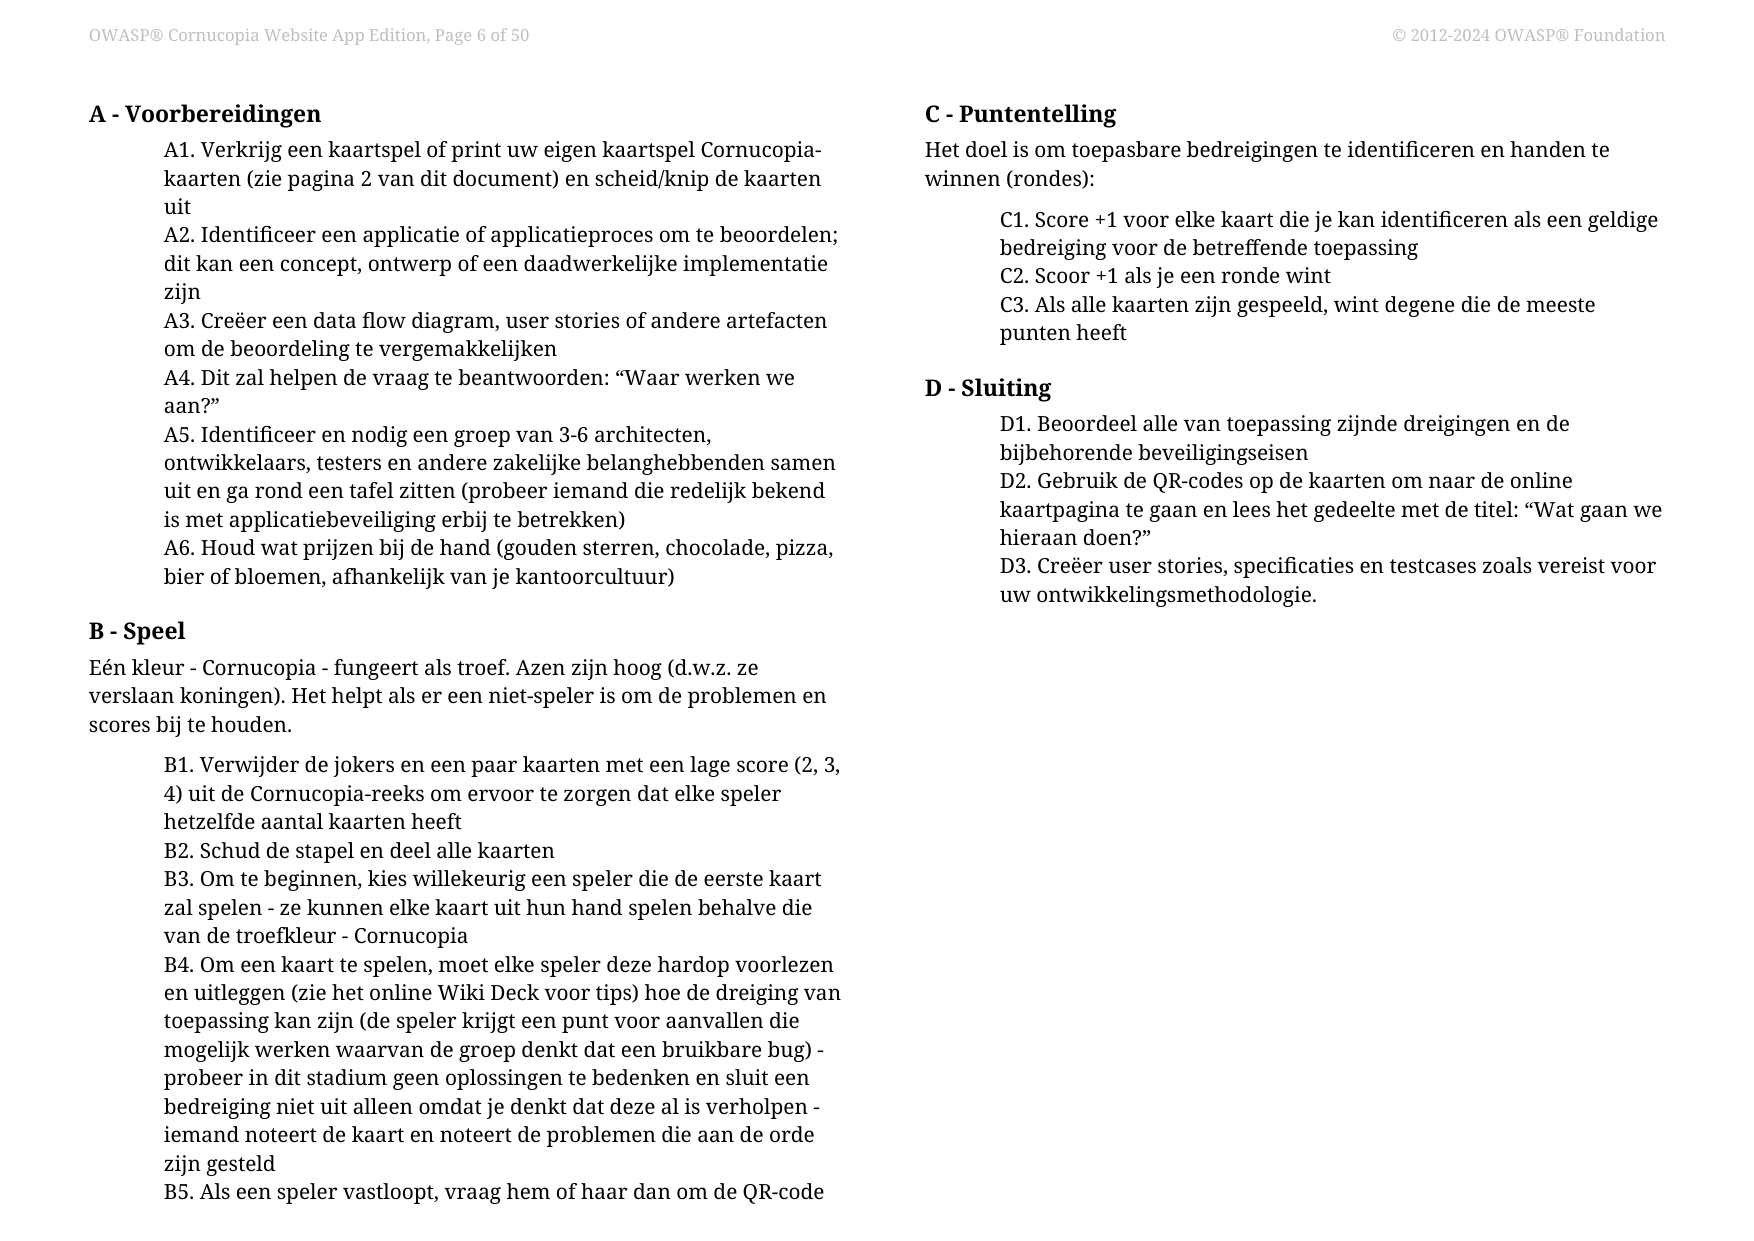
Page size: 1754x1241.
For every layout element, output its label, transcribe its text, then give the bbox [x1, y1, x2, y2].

table_header C - Puntentelling Het doel is om toepasbare bedreigingen te identificeren en handen te winnen (rondes): C1. Score +1 voor elke kaart die je kan identificeren als een geldige bedreiging voor de betreffende toepassing C2. Scoor +1 als je een ronde wint C3. Als alle kaarten zijn gespeeld, wint degene die de meeste punten heeft D - Sluiting D1. Beoordeel alle van toepassing zijnde dreigingen en de bijbehorende beveiligingseisen D2. Gebruik de QR-codes op de kaarten om naar de online kaartpagina te gaan en lees het gedeelte met de titel: “Wat gaan we hieraan doen?” D3. Creëer user stories, specificaties en testcases zoals vereist voor uw ontwikkelingsmethodologie. [913, 98, 1677, 1206]
table_header A - Voorbereidingen A1. Verkrijg een kaartspel of print uw eigen kaartspel Cornucopia-kaarten (zie pagina 2 van dit document) en scheid/knip de kaarten uit A2. Identificeer een applicatie of applicatieproces om te beoordelen; dit kan een concept, ontwerp of een daadwerkelijke implementatie zijn A3. Creëer een data flow diagram, user stories of andere artefacten om de beoordeling te vergemakkelijken A4. Dit zal helpen de vraag te beantwoorden: “Waar werken we aan?” A5. Identificeer en nodig een groep van 3-6 architecten, ontwikkelaars, testers en andere zakelijke belanghebbenden samen uit en ga rond een tafel zitten (probeer iemand die redelijk bekend is met applicatiebeveiliging erbij te betrekken) A6. Houd wat prijzen bij de hand (gouden sterren, chocolade, pizza, bier of bloemen, afhankelijk van je kantoorcultuur) B - Speel Eén kleur - Cornucopia - fungeert als troef. Azen zijn hoog (d.w.z. ze verslaan koningen). Het helpt als er een niet-speler is om de problemen en scores bij te houden. B1. Verwijder de jokers en een paar kaarten met een lage score (2, 3, 4) uit de Cornucopia-reeks om ervoor te zorgen dat elke speler hetzelfde aantal kaarten heeft B2. Schud de stapel en deel alle kaarten B3. Om te beginnen, kies willekeurig een speler die de eerste kaart zal spelen - ze kunnen elke kaart uit hun hand spelen behalve die van de troefkleur - Cornucopia B4. Om een kaart te spelen, moet elke speler deze hardop voorlezen en uitleggen (zie het online Wiki Deck voor tips) hoe de dreiging van toepassing kan zijn (de speler krijgt een punt voor aanvallen die mogelijk werken waarvan de groep denkt dat een bruikbare bug) - probeer in dit stadium geen oplossingen te bedenken en sluit een bedreiging niet uit alleen omdat je denkt dat deze al is verholpen - iemand noteert de kaart en noteert de problemen die aan de orde zijn gesteld B5. Als een speler vastloopt, vraag hem of haar dan om de QR-code [78, 98, 856, 1206]
table_header [856, 98, 913, 1206]
